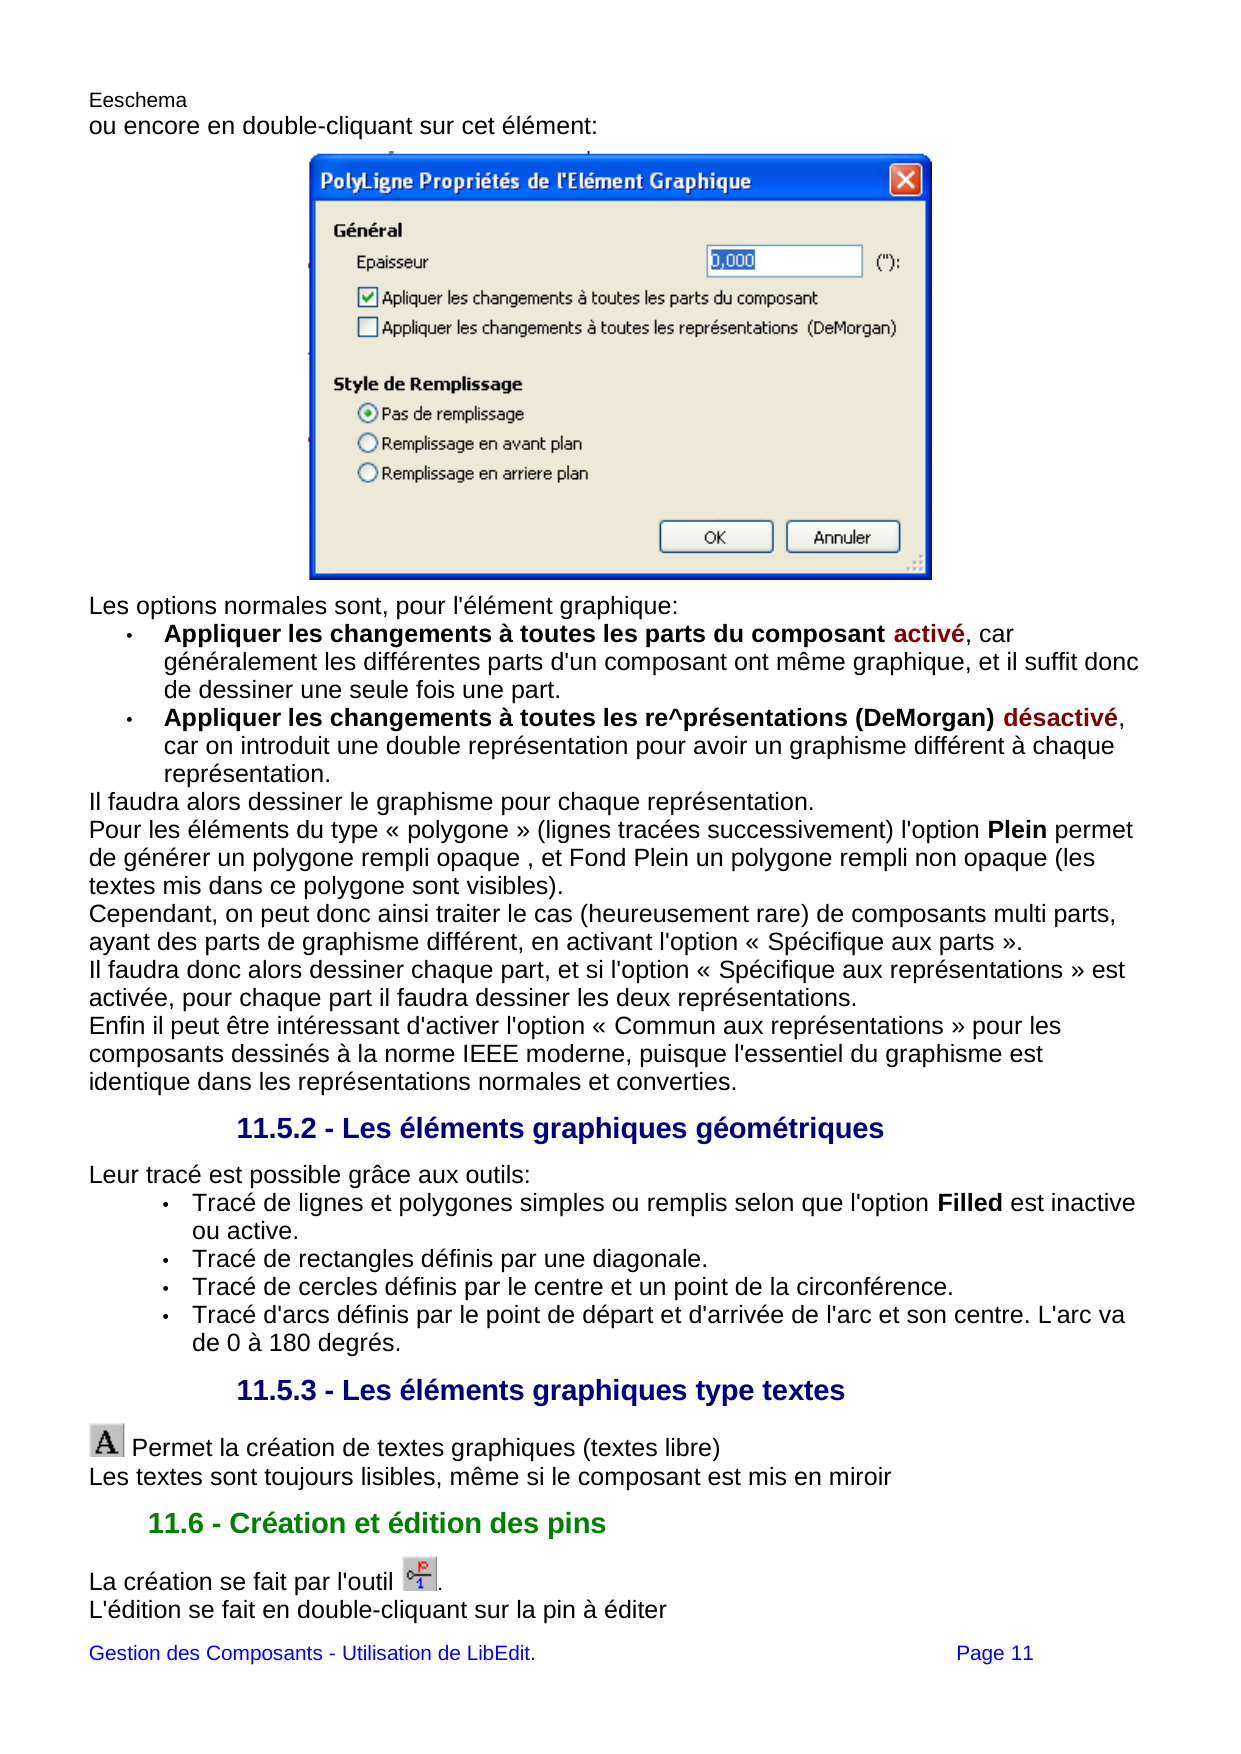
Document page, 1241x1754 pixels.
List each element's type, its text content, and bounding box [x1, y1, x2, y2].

subtitle Création et édition des pins [148, 1507, 1152, 1539]
text L'édition se fait en double-cliquant sur la pin à éditer [88, 1596, 1152, 1623]
list Tracé de rectangles définis par une diagonale. [162, 1245, 1152, 1273]
text La création se fait par l'outil . [88, 1555, 1152, 1596]
subtitle Les éléments graphiques type textes [163, 1373, 1152, 1406]
text Il faudra alors dessiner le graphisme pour chaque représentation. [88, 788, 1152, 816]
text Cependant, on peut donc ainsi traiter le cas (heureusement rare) de composants multi parts, ayant des parts de graphisme différent, en activant l'option « Spécifique aux parts ». [88, 900, 1152, 956]
list Appliquer les changements à toutes les parts du composant activé, car généralement les différentes parts d'un composant ont même graphique, et il suffit donc de dessiner une seule fois une part. [126, 620, 1152, 704]
text Leur tracé est possible grâce aux outils: [88, 1161, 1152, 1189]
text Il faudra donc alors dessiner chaque part, et si l'option « Spécifique aux représentations » est activée, pour chaque part il faudra dessiner les deux représentations. [88, 956, 1152, 1012]
list Tracé de cercles définis par le centre et un point de la circonférence. [162, 1273, 1152, 1301]
text Enfin il peut être intéressant d'activer l'option « Commun aux représentations » pour les composants dessinés à la norme IEEE moderne, puisque l'essentiel du graphisme est identique dans les représentations normales et converties. [88, 1012, 1152, 1096]
text Permet la création de textes graphiques (textes libre) [88, 1422, 1152, 1462]
list Tracé de lignes et polygones simples ou remplis selon que l'option Filled est inactive ou active. [162, 1189, 1152, 1245]
text Les textes sont toujours lisibles, même si le composant est mis en miroir [88, 1462, 1152, 1490]
text Les options normales sont, pour l'élément graphique: [88, 592, 1152, 620]
list Tracé d'arcs définis par le point de départ et d'arrivée de l'arc et son centre. L'arc va de 0 à 180 degrés. [162, 1301, 1152, 1357]
list Appliquer les changements à toutes les re^présentations (DeMorgan) désactivé, car on introduit une double représentation pour avoir un graphisme différent à chaque représentation. [126, 704, 1152, 788]
text ou encore en double-cliquant sur cet élément: [88, 112, 1152, 140]
picture [308, 151, 932, 580]
subtitle Les éléments graphiques géométriques [163, 1112, 1152, 1145]
text Pour les éléments du type « polygone » (lignes tracées successivement) l'option Plein permet de générer un polygone rempli opaque , et Fond Plein un polygone rempli non opaque (les textes mis dans ce polygone sont visibles). [88, 816, 1152, 900]
